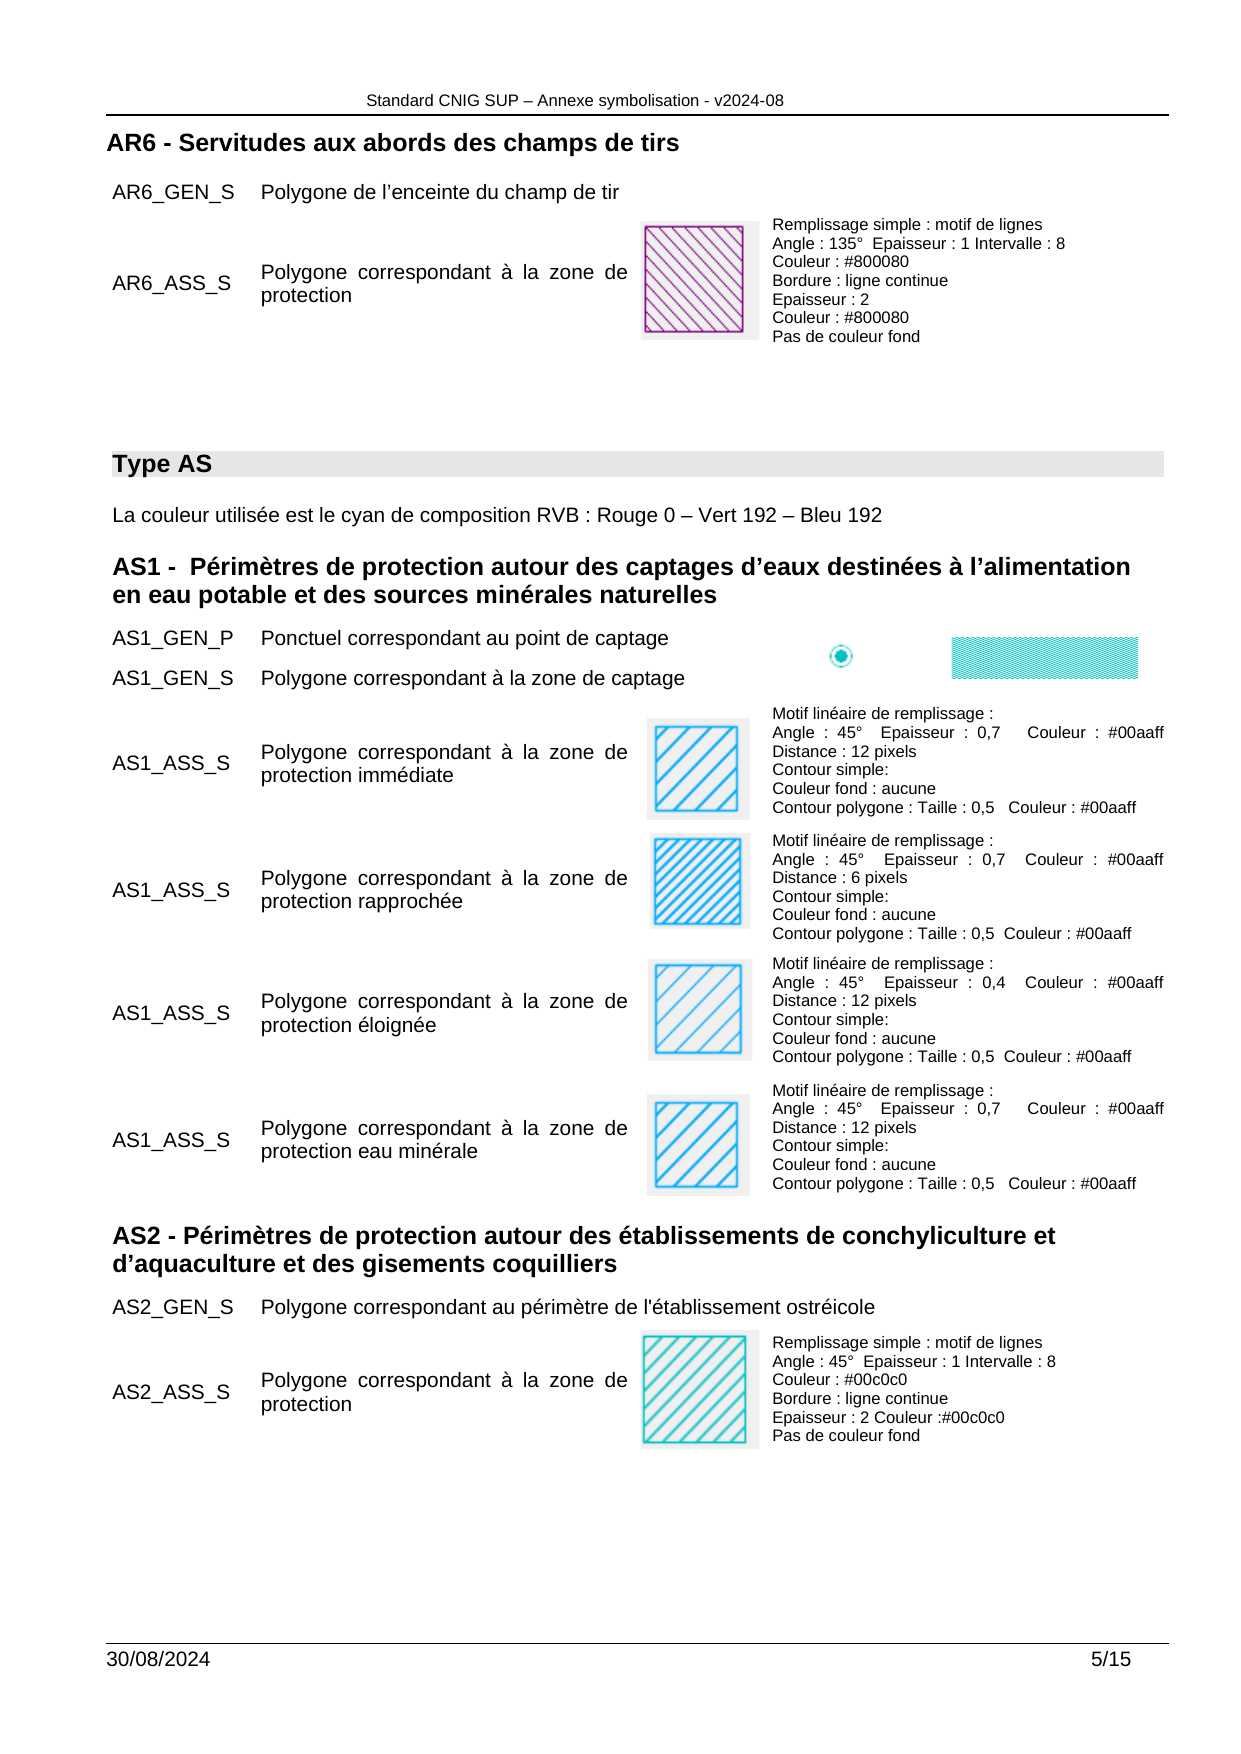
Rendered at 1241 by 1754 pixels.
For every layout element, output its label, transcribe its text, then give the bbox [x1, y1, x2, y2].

picture [650, 833, 751, 929]
table_cell AS2 - Périmètres de protection autour des établissements de conchyliculture et d’aquaculture et des gisements coquilliers [106, 1202, 1170, 1284]
table_cell Motif linéaire de remplissage : Angle : 45° Epaisseur : 0,7 Couleur : #00aaff Distance : 6 pixels Contour simple: Couleur fond : aucune Contour polygone : Taille : 0,5 Couleur : #00aaff [766, 825, 1170, 949]
table_cell AS1 - Périmètres de protection autour des captages d’eaux destinées à l’alimentation en eau potable et des sources minérales naturelles [106, 533, 1170, 615]
table_cell Polygone correspondant à la zone de protection éloignée [255, 949, 634, 1072]
table_cell [634, 696, 766, 825]
table_cell Polygone correspondant à la zone de captage [255, 655, 766, 696]
table_cell AS1_ASS_S [106, 949, 255, 1072]
table_cell Polygone correspondant à la zone de protection eau minérale [255, 1072, 634, 1202]
picture [640, 221, 760, 340]
table_cell AS1_GEN_S [106, 655, 255, 696]
table_cell AR6_ASS_S [106, 210, 255, 352]
picture [647, 959, 753, 1061]
table_cell AS1_ASS_S [106, 825, 255, 949]
table_header Polygone de l’enceinte du champ de tir [255, 169, 634, 209]
picture [646, 718, 750, 820]
table_cell Type AS [106, 446, 1170, 483]
table_cell [902, 1284, 1170, 1324]
table_cell [634, 825, 766, 949]
table_cell [106, 352, 255, 446]
table_cell [634, 949, 766, 1072]
table_cell Polygone correspondant au périmètre de l'établissement ostréicole [255, 1284, 902, 1324]
subtitle AR6 - Servitudes aux abords des champs de tirs [106, 129, 1169, 157]
table_cell Motif linéaire de remplissage : Angle : 45° Epaisseur : 0,7 Couleur : #00aaff Distance : 12 pixels Contour simple: Couleur fond : aucune Contour polygone : Taille : 0,5 Couleur : #00aaff [766, 696, 1170, 825]
table_header [634, 169, 1170, 209]
table_cell AS1_GEN_P [106, 615, 255, 655]
table_cell AS2_GEN_S [106, 1284, 255, 1324]
picture [951, 637, 1138, 679]
table_cell Polygone correspondant à la zone de protection immédiate [255, 696, 634, 825]
table_header AR6_GEN_S [106, 169, 255, 209]
table_cell Polygone correspondant à la zone de protection rapprochée [255, 825, 634, 949]
table_cell [766, 615, 1170, 696]
table_cell Motif linéaire de remplissage : Angle : 45° Epaisseur : 0,7 Couleur : #00aaff Distance : 12 pixels Contour simple: Couleur fond : aucune Contour polygone : Taille : 0,5 Couleur : #00aaff [766, 1072, 1170, 1202]
table_cell [255, 352, 634, 446]
table_cell La couleur utilisée est le cyan de composition RVB : Rouge 0 – Vert 192 – Bleu 192 [106, 483, 1170, 533]
table_cell [634, 210, 766, 352]
table_cell Polygone correspondant à la zone de protection [255, 1324, 634, 1454]
table_cell Remplissage simple : motif de lignes Angle : 135° Epaisseur : 1 Intervalle : 8 Couleur : #800080 Bordure : ligne continue Epaisseur : 2 Couleur : #800080 Pas de couleur fond [766, 210, 1170, 352]
table_cell Remplissage simple : motif de lignes Angle : 45° Epaisseur : 1 Intervalle : 8 Couleur : #00c0c0 Bordure : ligne continue Epaisseur : 2 Couleur :#00c0c0 Pas de couleur fond [766, 1324, 1170, 1454]
table_cell Motif linéaire de remplissage : Angle : 45° Epaisseur : 0,4 Couleur : #00aaff Distance : 12 pixels Contour simple: Couleur fond : aucune Contour polygone : Taille : 0,5 Couleur : #00aaff [766, 949, 1170, 1072]
picture [640, 1330, 760, 1449]
table_cell [634, 352, 1170, 446]
table_cell [634, 1072, 766, 1202]
table_cell AS1_ASS_S [106, 696, 255, 825]
table_cell AS1_ASS_S [106, 1072, 255, 1202]
table_cell [634, 1324, 766, 1454]
table_cell AS2_ASS_S [106, 1324, 255, 1454]
picture [646, 1094, 750, 1196]
table_cell Polygone correspondant à la zone de protection [255, 210, 634, 352]
table_cell Ponctuel correspondant au point de captage [255, 615, 766, 655]
picture [827, 642, 856, 671]
